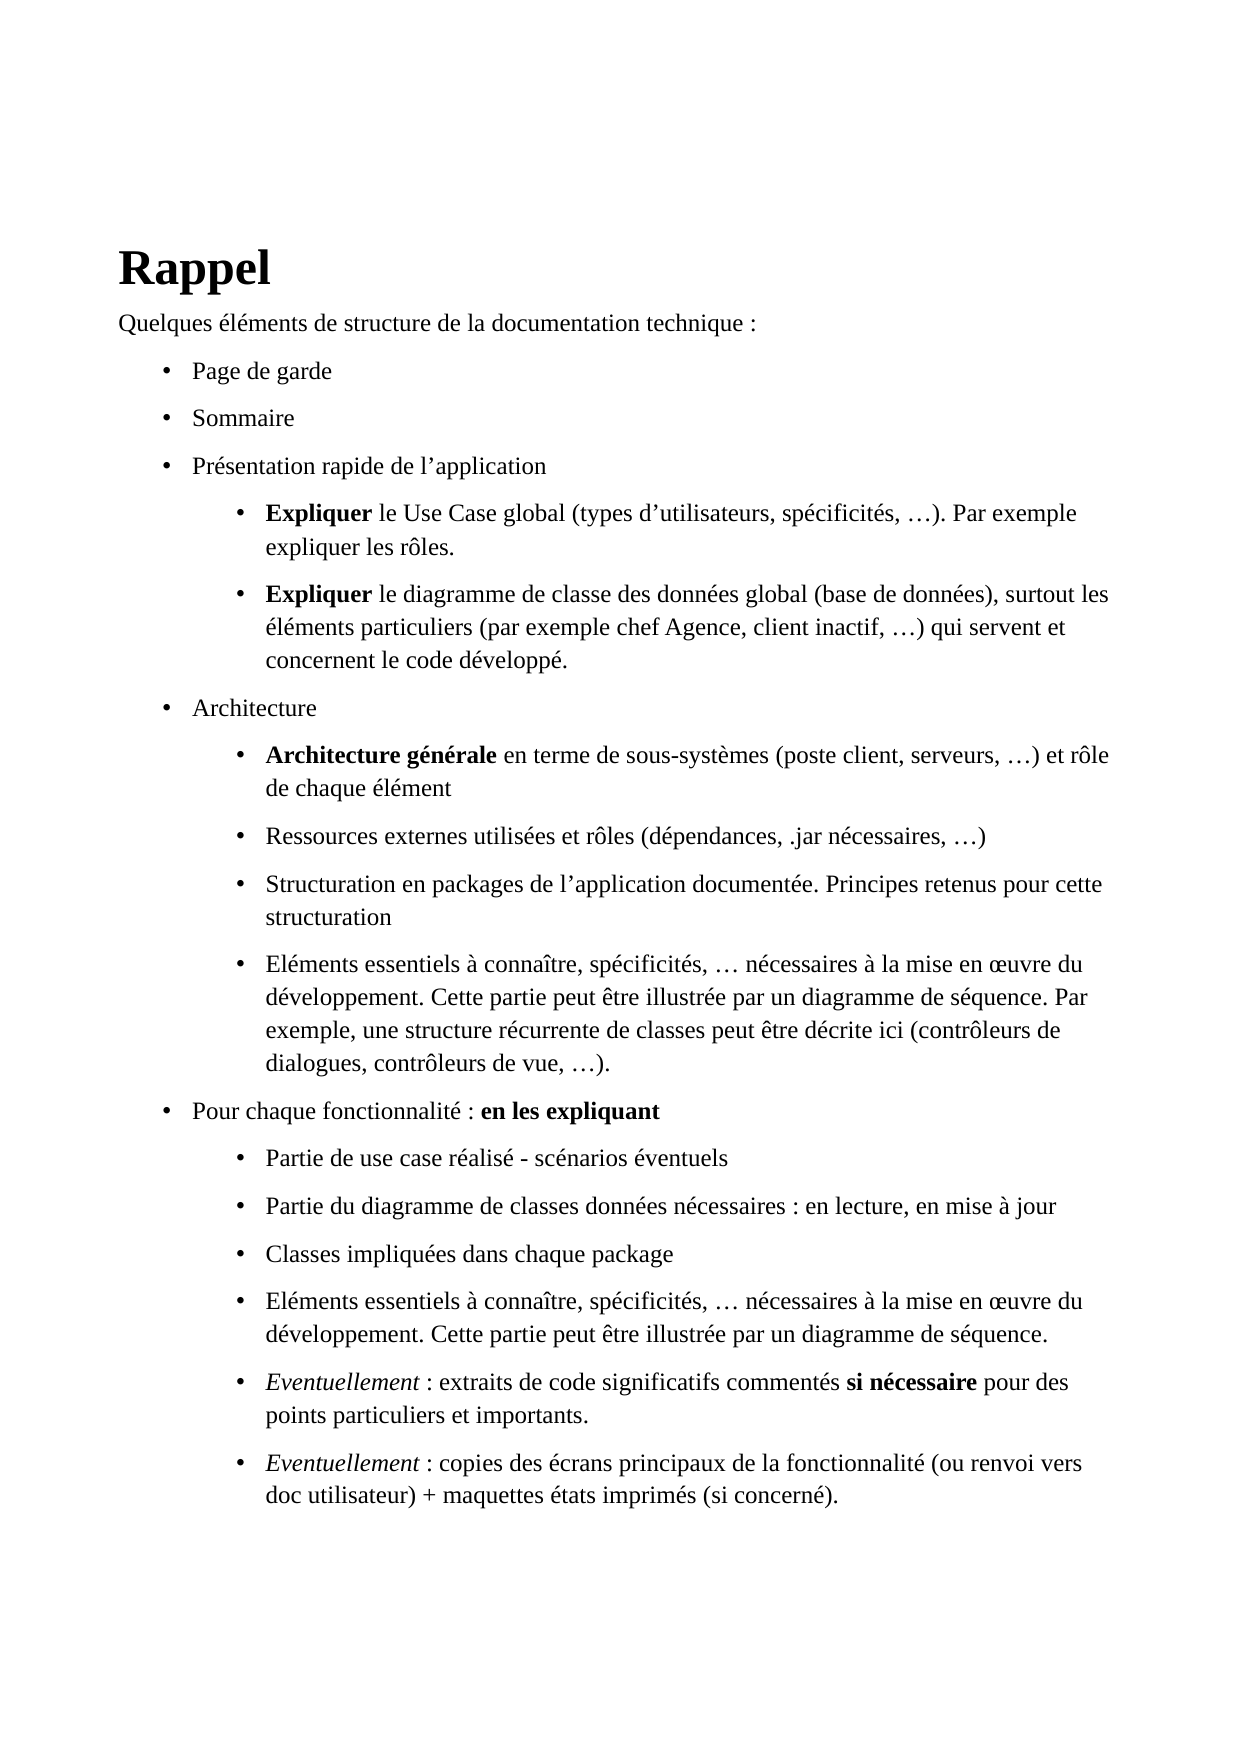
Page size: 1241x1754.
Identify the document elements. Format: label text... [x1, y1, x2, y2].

list Classes impliquées dans chaque package [236, 1239, 1122, 1267]
list Eventuellement : copies des écrans principaux de la fonctionnalité (ou renvoi vers doc utilisateur) + maquettes états imprimés (si concerné). [236, 1448, 1122, 1509]
text Quelques éléments de structure de la documentation technique : [118, 308, 1122, 337]
list Partie de use case réalisé - scénarios éventuels [236, 1143, 1122, 1172]
list Eléments essentiels à connaître, spécificités, … nécessaires à la mise en œuvre du développement. Cette partie peut être illustrée par un diagramme de séquence. [236, 1286, 1122, 1348]
list Partie du diagramme de classes données nécessaires : en lecture, en mise à jour [236, 1191, 1122, 1220]
list Page de garde [162, 356, 1122, 384]
list Présentation rapide de l’application [162, 451, 1122, 480]
list Architecture générale en terme de sous-systèmes (poste client, serveurs, …) et rôle de chaque élément [236, 740, 1122, 802]
list Ressources externes utilisées et rôles (dépendances, .jar nécessaires, …) [236, 821, 1122, 850]
list Structuration en packages de l’application documentée. Principes retenus pour cette structuration [236, 869, 1122, 930]
list Sommaire [162, 403, 1122, 432]
list Architecture [162, 693, 1122, 722]
subtitle Rappel [118, 238, 1122, 296]
list Expliquer le diagramme de classe des données global (base de données), surtout les éléments particuliers (par exemple chef Agence, client inactif, …) qui servent et concernent le code développé. [236, 579, 1122, 674]
list Eléments essentiels à connaître, spécificités, … nécessaires à la mise en œuvre du développement. Cette partie peut être illustrée par un diagramme de séquence. Par exemple, une structure récurrente de classes peut être décrite ici (contrôleurs de dialogues, contrôleurs de vue, …). [236, 949, 1122, 1077]
list Expliquer le Use Case global (types d’utilisateurs, spécificités, …). Par exemple expliquer les rôles. [236, 498, 1122, 560]
list Pour chaque fonctionnalité : en les expliquant [162, 1096, 1122, 1125]
list Eventuellement : extraits de code significatifs commentés si nécessaire pour des points particuliers et importants. [236, 1367, 1122, 1429]
